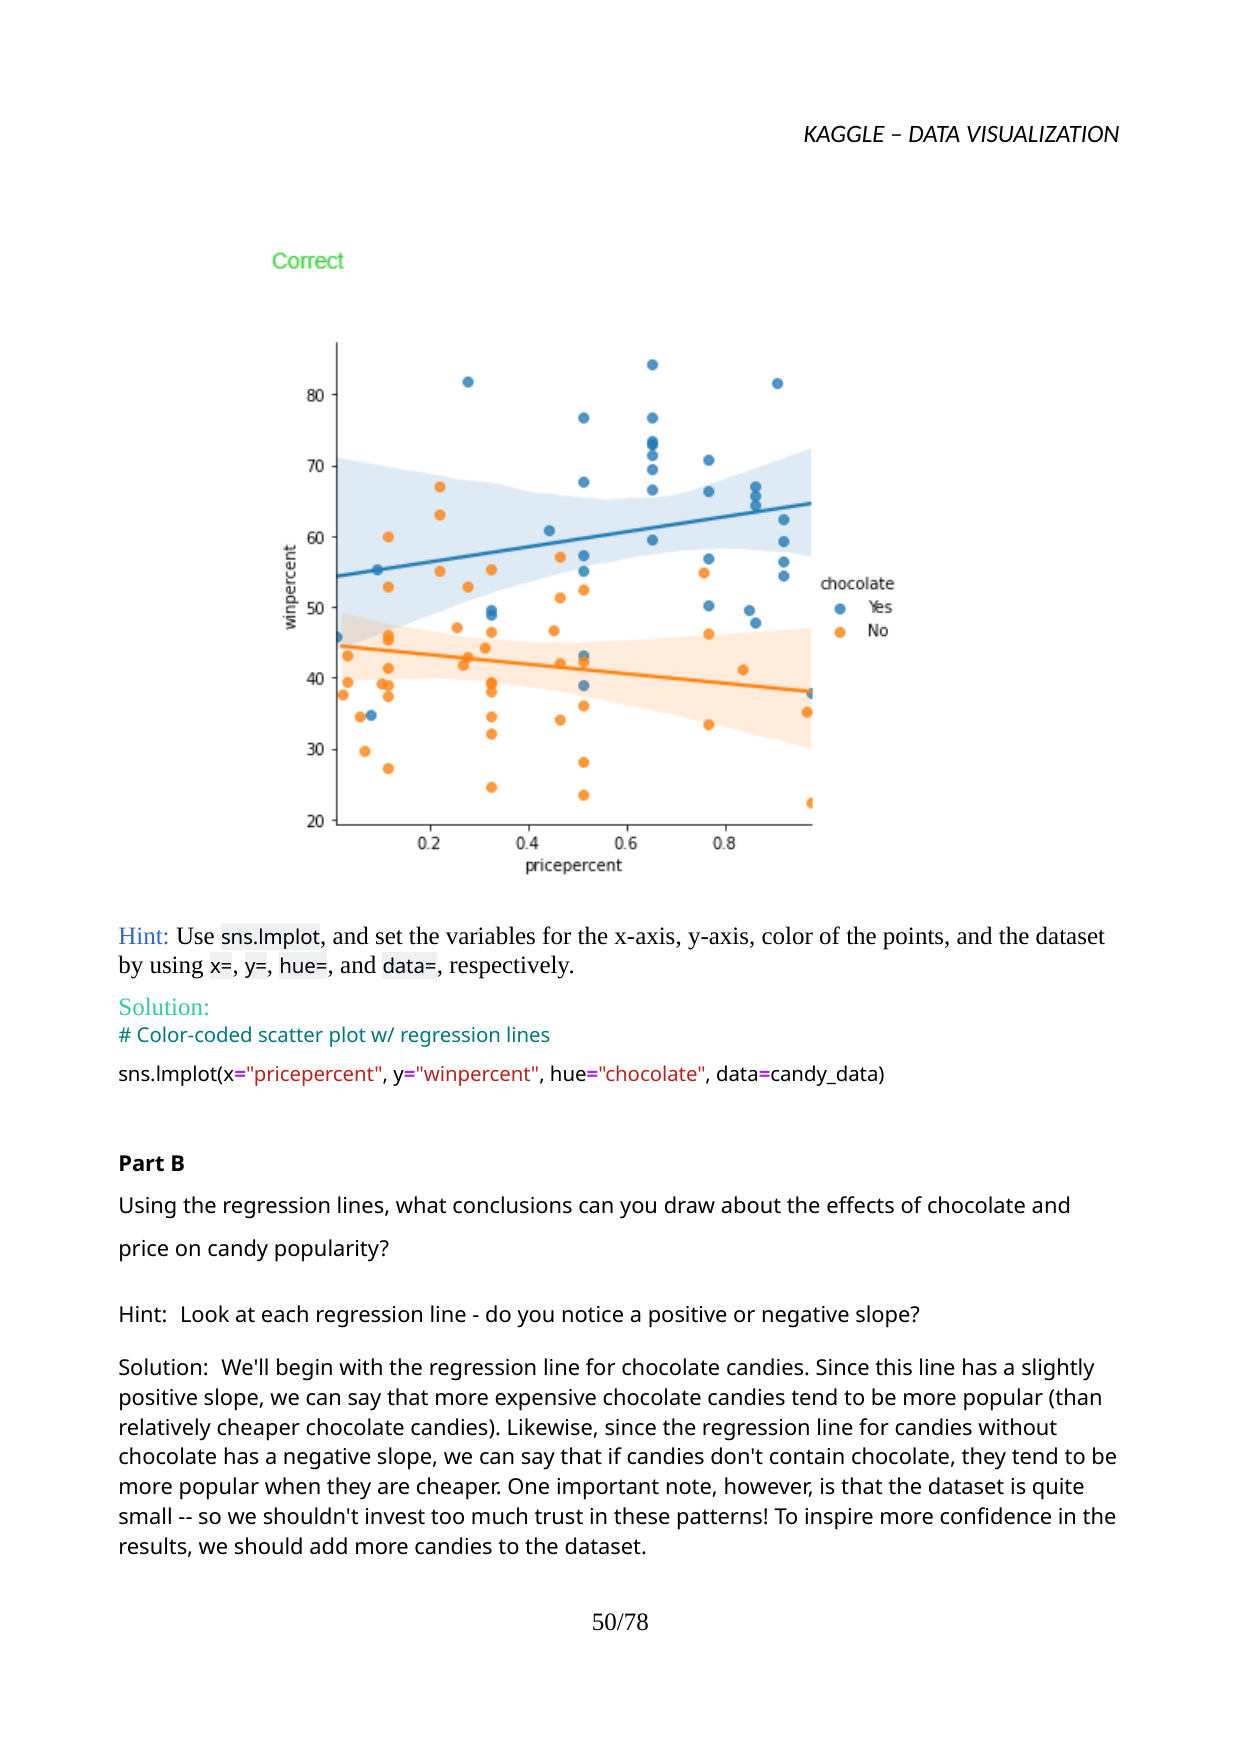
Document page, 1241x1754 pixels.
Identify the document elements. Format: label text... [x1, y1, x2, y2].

text Hint: Look at each regression line - do you notice a positive or negative slope? [118, 1298, 1122, 1328]
text Solution: We'll begin with the regression line for chocolate candies. Since this line has a slightly positive slope, we can say that more expensive chocolate candies tend to be more popular (than relatively cheaper chocolate candies). Likewise, since the regression line for candies without chocolate has a negative slope, we can say that if candies don't contain chocolate, they tend to be more popular when they are cheaper. One important note, however, is that the dataset is quite small -- so we shouldn't invest too much trust in these patterns! To inspire more confidence in the results, we should add more candies to the dataset. [118, 1352, 1122, 1561]
subtitle Part B [118, 1148, 1122, 1178]
text Using the regression lines, what conclusions can you draw about the effects of chocolate and price on candy popularity? [118, 1190, 1122, 1262]
text # Color-coded scatter plot w/ regression lines [118, 1021, 1122, 1048]
picture [241, 225, 999, 898]
text Hint: Use sns.lmplot, and set the variables for the x-axis, y-axis, color of the points, and the dataset by using x=, y=, hue=, and data=, respectively. [118, 921, 1122, 979]
text sns.lmplot(x="pricepercent", y="winpercent", hue="chocolate", data=candy_data) [118, 1060, 1122, 1088]
text Solution: [118, 992, 1122, 1021]
